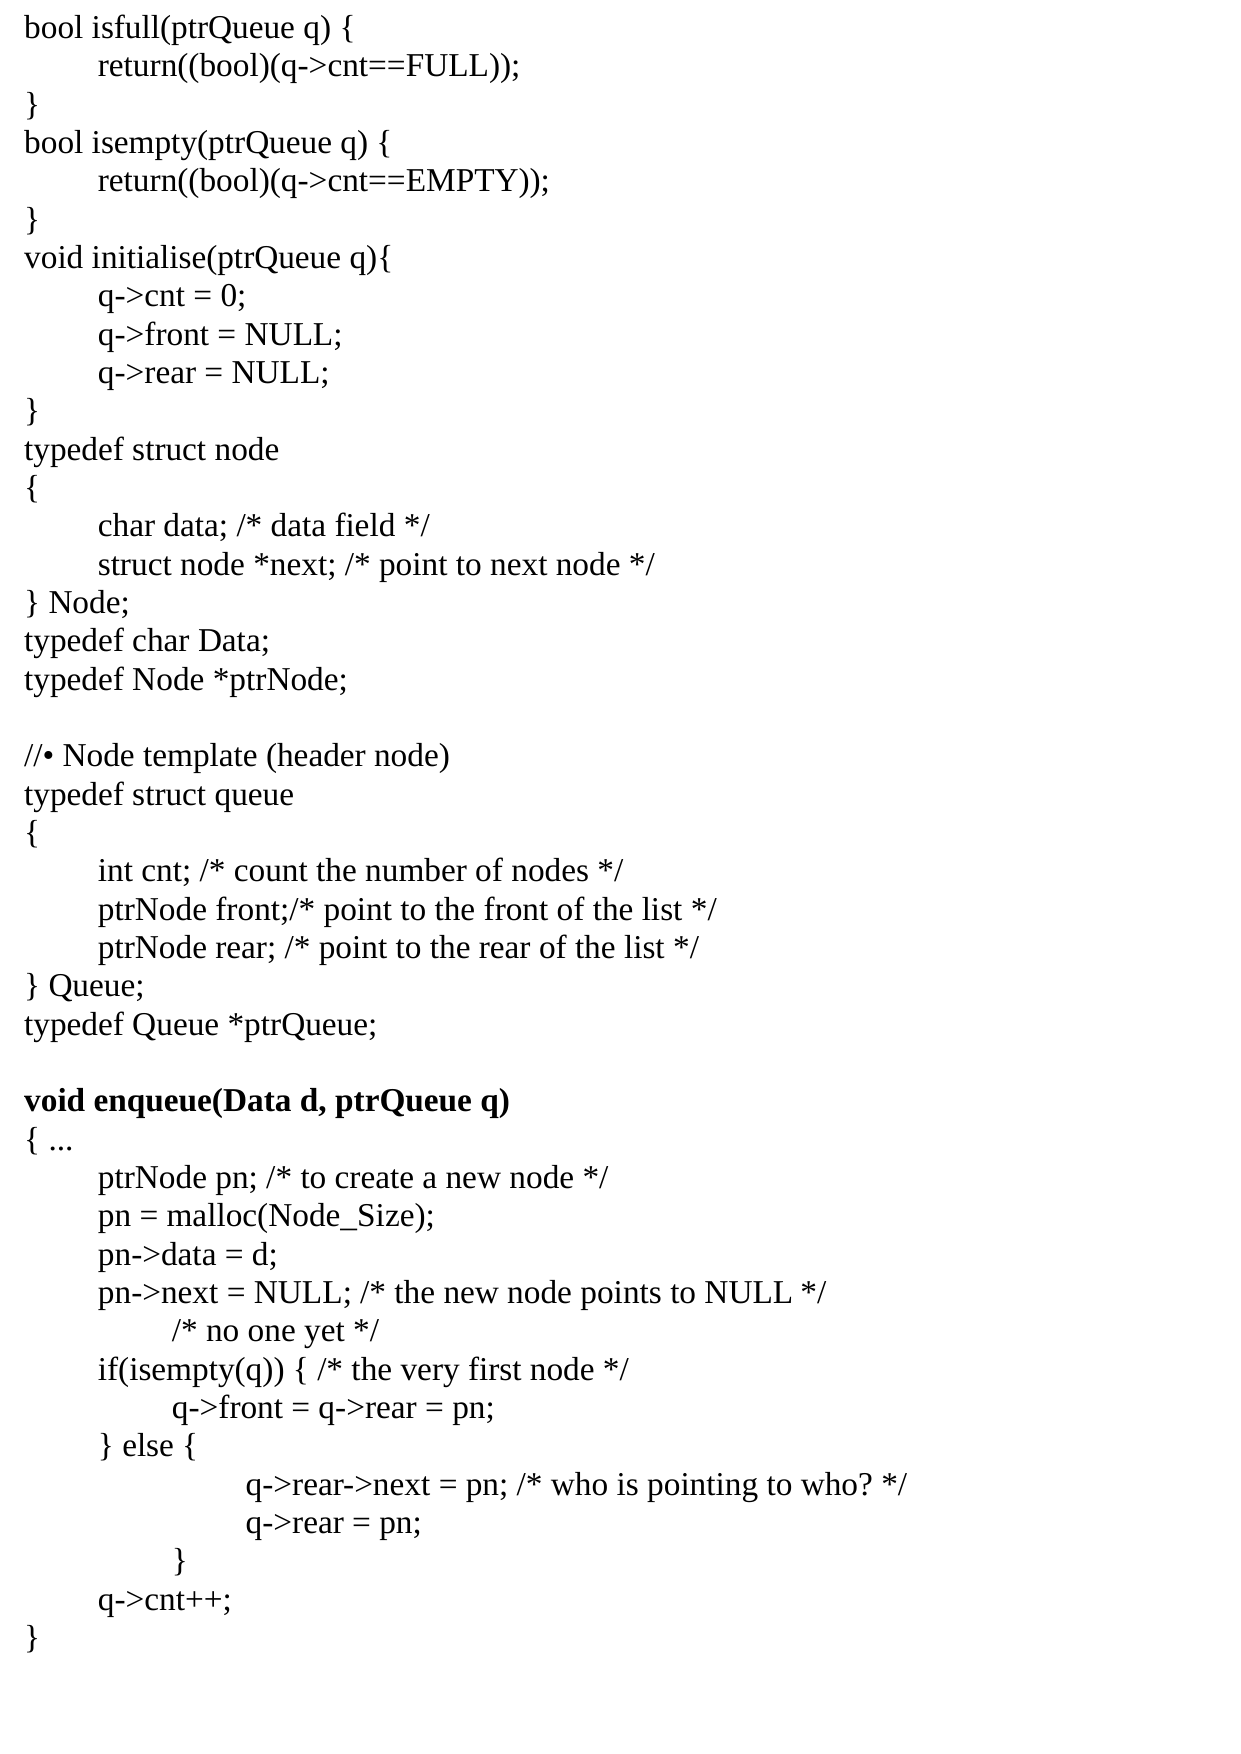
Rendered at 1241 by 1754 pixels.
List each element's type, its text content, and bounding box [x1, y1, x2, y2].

text q->front = NULL; [24, 314, 1206, 352]
text pn = malloc(Node_Size); [24, 1196, 1206, 1234]
text if(isempty(q)) { /* the very first node */ [24, 1349, 1206, 1387]
text //• Node template (header node) [24, 736, 1206, 774]
text q->cnt++; [24, 1579, 1206, 1617]
text bool isfull(ptrQueue q) { [24, 7, 1206, 46]
text q->rear->next = pn; /* who is pointing to who? */ [24, 1464, 1206, 1502]
text } [24, 1541, 1206, 1579]
text } [24, 1617, 1206, 1656]
text { [24, 467, 1206, 506]
text return((bool)(q->cnt==EMPTY)); [24, 161, 1206, 199]
text q->rear = pn; [24, 1502, 1206, 1541]
text typedef char Data; [24, 621, 1206, 659]
text void enqueue(Data d, ptrQueue q) [24, 1081, 1206, 1119]
text } else { [24, 1426, 1206, 1464]
text pn->next = NULL; /* the new node points to NULL */ [24, 1272, 1206, 1311]
text typedef struct node [24, 429, 1206, 467]
text bool isempty(ptrQueue q) { [24, 122, 1206, 161]
text } [24, 391, 1206, 429]
text pn->data = d; [24, 1234, 1206, 1272]
text typedef struct queue [24, 774, 1206, 812]
text q->front = q->rear = pn; [24, 1387, 1206, 1426]
text } Queue; [24, 966, 1206, 1004]
text { [24, 812, 1206, 851]
text return((bool)(q->cnt==FULL)); [24, 46, 1206, 84]
text ptrNode pn; /* to create a new node */ [24, 1157, 1206, 1196]
text void initialise(ptrQueue q){ [24, 237, 1206, 276]
text } [24, 199, 1206, 237]
text /* no one yet */ [24, 1311, 1206, 1349]
text q->rear = NULL; [24, 352, 1206, 391]
text q->cnt = 0; [24, 276, 1206, 314]
text typedef Queue *ptrQueue; [24, 1004, 1206, 1042]
text { ... [24, 1119, 1206, 1157]
text char data; /* data field */ [24, 506, 1206, 544]
text int cnt; /* count the number of nodes */ [24, 851, 1206, 889]
text ptrNode rear; /* point to the rear of the list */ [24, 927, 1206, 966]
text typedef Node *ptrNode; [24, 659, 1206, 697]
text ptrNode front;/* point to the front of the list */ [24, 889, 1206, 927]
text } [24, 84, 1206, 122]
text } Node; [24, 582, 1206, 621]
text struct node *next; /* point to next node */ [24, 544, 1206, 582]
